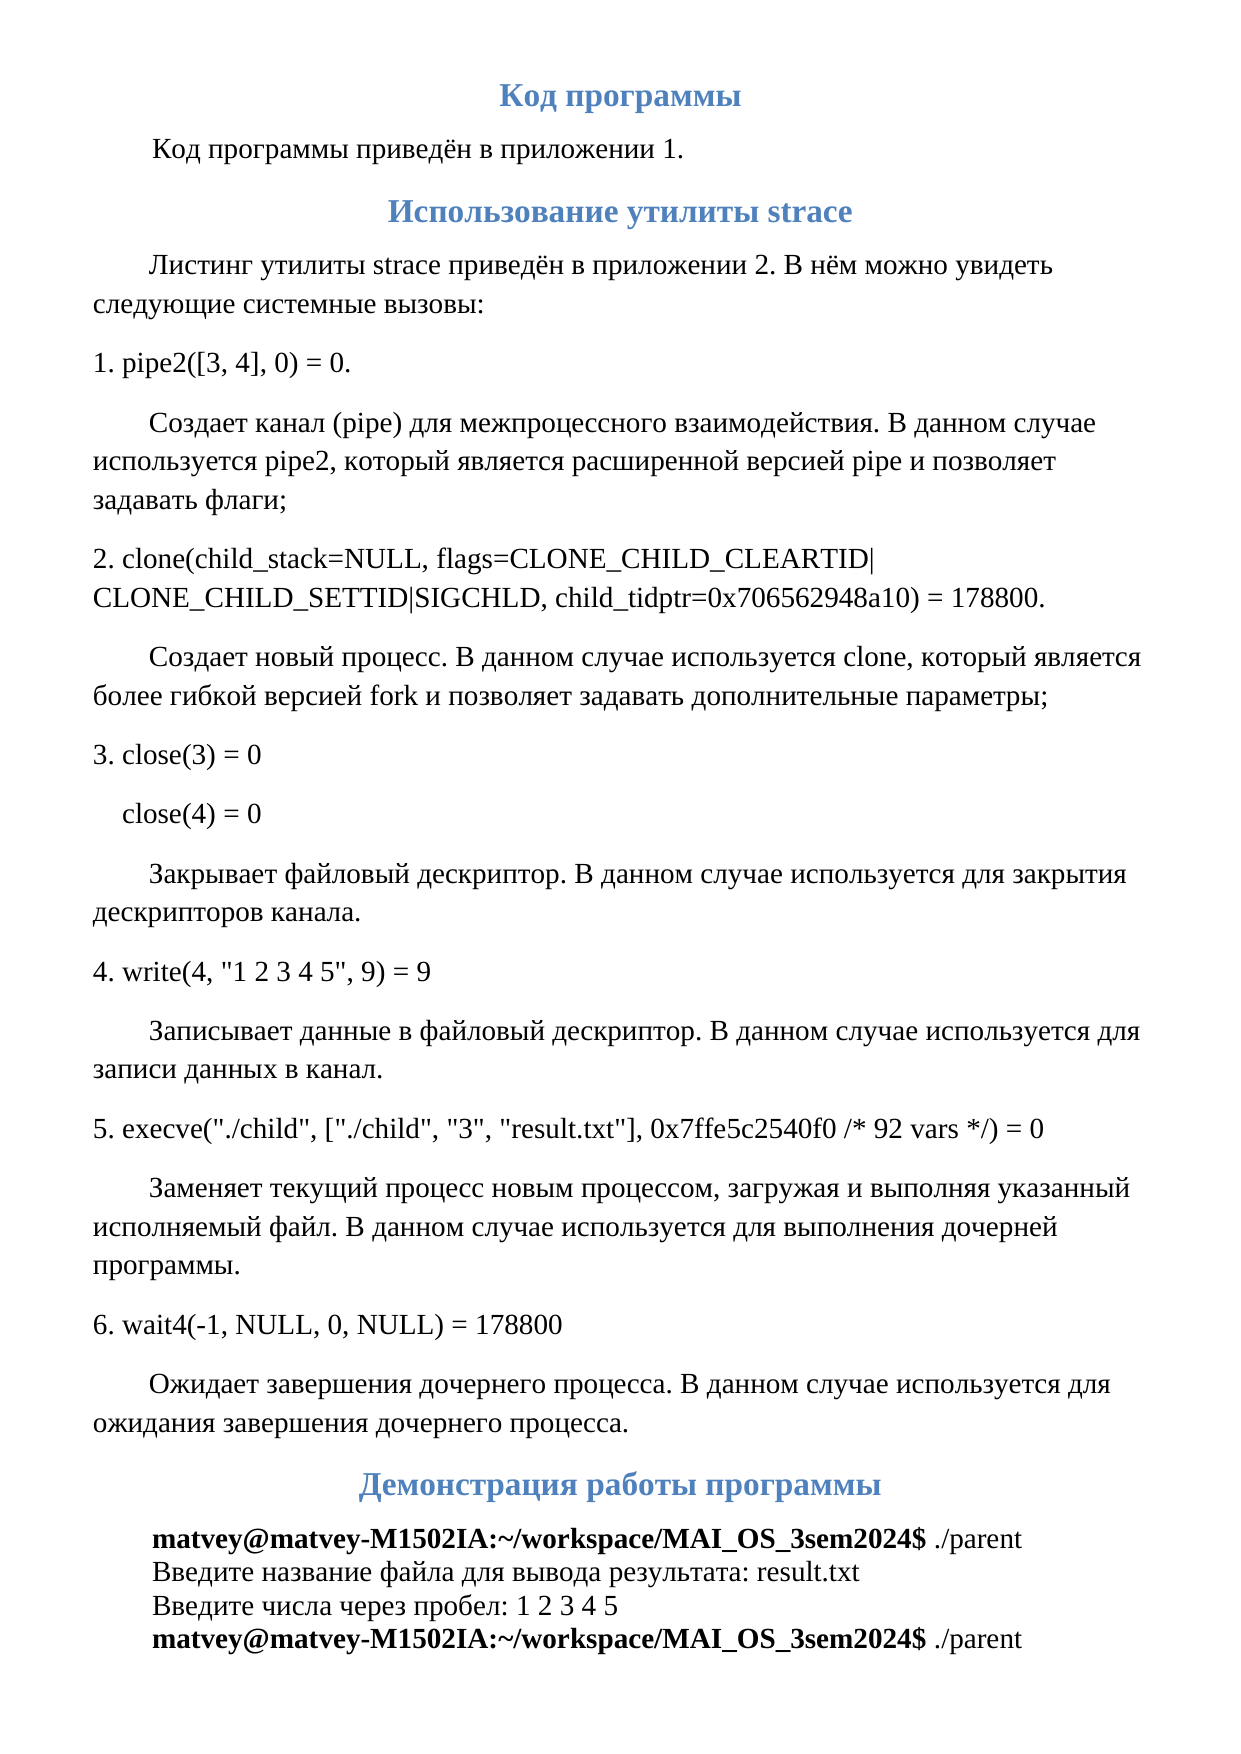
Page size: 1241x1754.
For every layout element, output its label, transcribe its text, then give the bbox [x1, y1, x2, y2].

text 3. close(3) = 0 [93, 737, 1147, 771]
text Введите название файла для вывода результата: result.txt [93, 1554, 1147, 1588]
text Ожидает завершения дочернего процесса. В данном случае используется для ожидания завершения дочернего процесса. [93, 1366, 1147, 1438]
text Записывает данные в файловый дескриптор. В данном случае используется для записи данных в канал. [93, 1013, 1147, 1085]
text matvey@matvey-M1502IA:~/workspace/MAI_OS_3sem2024$ ./parent [93, 1521, 1147, 1554]
subtitle Использование утилиты strace [93, 191, 1147, 229]
text 1. pipe2([3, 4], 0) = 0. [93, 345, 1147, 379]
text 6. wait4(-1, NULL, 0, NULL) = 178800 [93, 1307, 1147, 1340]
text Код программы приведён в приложении 1. [93, 132, 1147, 165]
text matvey@matvey-M1502IA:~/workspace/MAI_OS_3sem2024$ ./parent [93, 1621, 1147, 1655]
text Создает новый процесс. В данном случае используется clone, который является более гибкой версией fork и позволяет задавать дополнительные параметры; [93, 639, 1147, 711]
text Закрывает файловый дескриптор. В данном случае используется для закрытия дескрипторов канала. [93, 856, 1147, 928]
text 2. clone(child_stack=NULL, flags=CLONE_CHILD_CLEARTID|CLONE_CHILD_SETTID|SIGCHLD, child_tidptr=0x706562948a10) = 178800. [93, 541, 1147, 613]
text Заменяет текущий процесс новым процессом, загружая и выполняя указанный исполняемый файл. В данном случае используется для выполнения дочерней программы. [93, 1170, 1147, 1281]
text close(4) = 0 [93, 796, 1147, 830]
text 4. write(4, "1 2 3 4 5", 9) = 9 [93, 954, 1147, 987]
text Введите числа через пробел: 1 2 3 4 5 [93, 1588, 1147, 1621]
subtitle Код программы [93, 75, 1147, 113]
subtitle Демонстрация работы программы [93, 1464, 1147, 1502]
text Листинг утилиты strace приведён в приложении 2. В нём можно увидеть следующие системные вызовы: [93, 247, 1147, 319]
text Создает канал (pipe) для межпроцессного взаимодействия. В данном случае используется pipe2, который является расширенной версией pipe и позволяет задавать флаги; [93, 405, 1147, 515]
text 5. execve("./child", ["./child", "3", "result.txt"], 0x7ffe5c2540f0 /* 92 vars */) = 0 [93, 1111, 1147, 1144]
